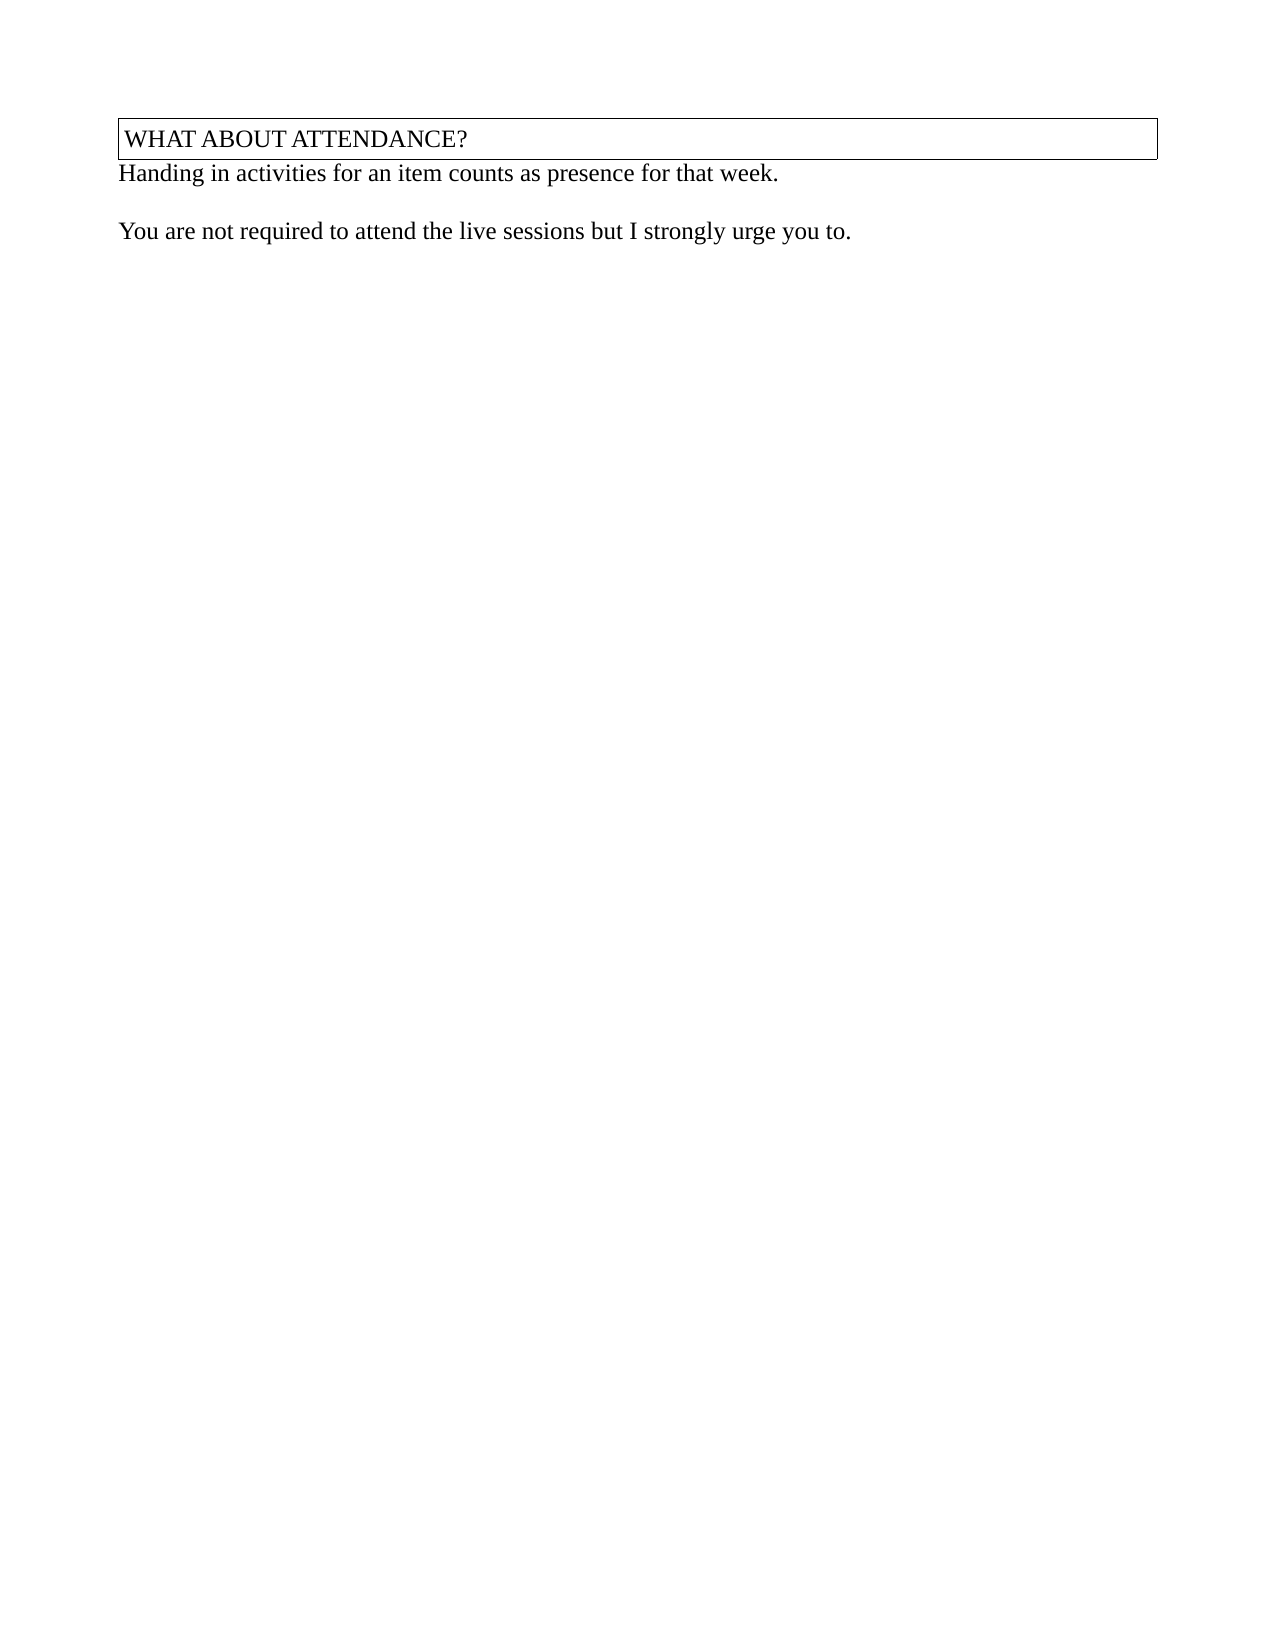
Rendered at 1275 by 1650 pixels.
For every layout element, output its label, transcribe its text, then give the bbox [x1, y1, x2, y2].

text You are not required to attend the live sessions but I strongly urge you to. [118, 216, 1157, 245]
text Handing in activities for an item counts as presence for that week. [118, 160, 1157, 187]
table_header WHAT ABOUT ATTENDANCE? [119, 119, 1157, 158]
